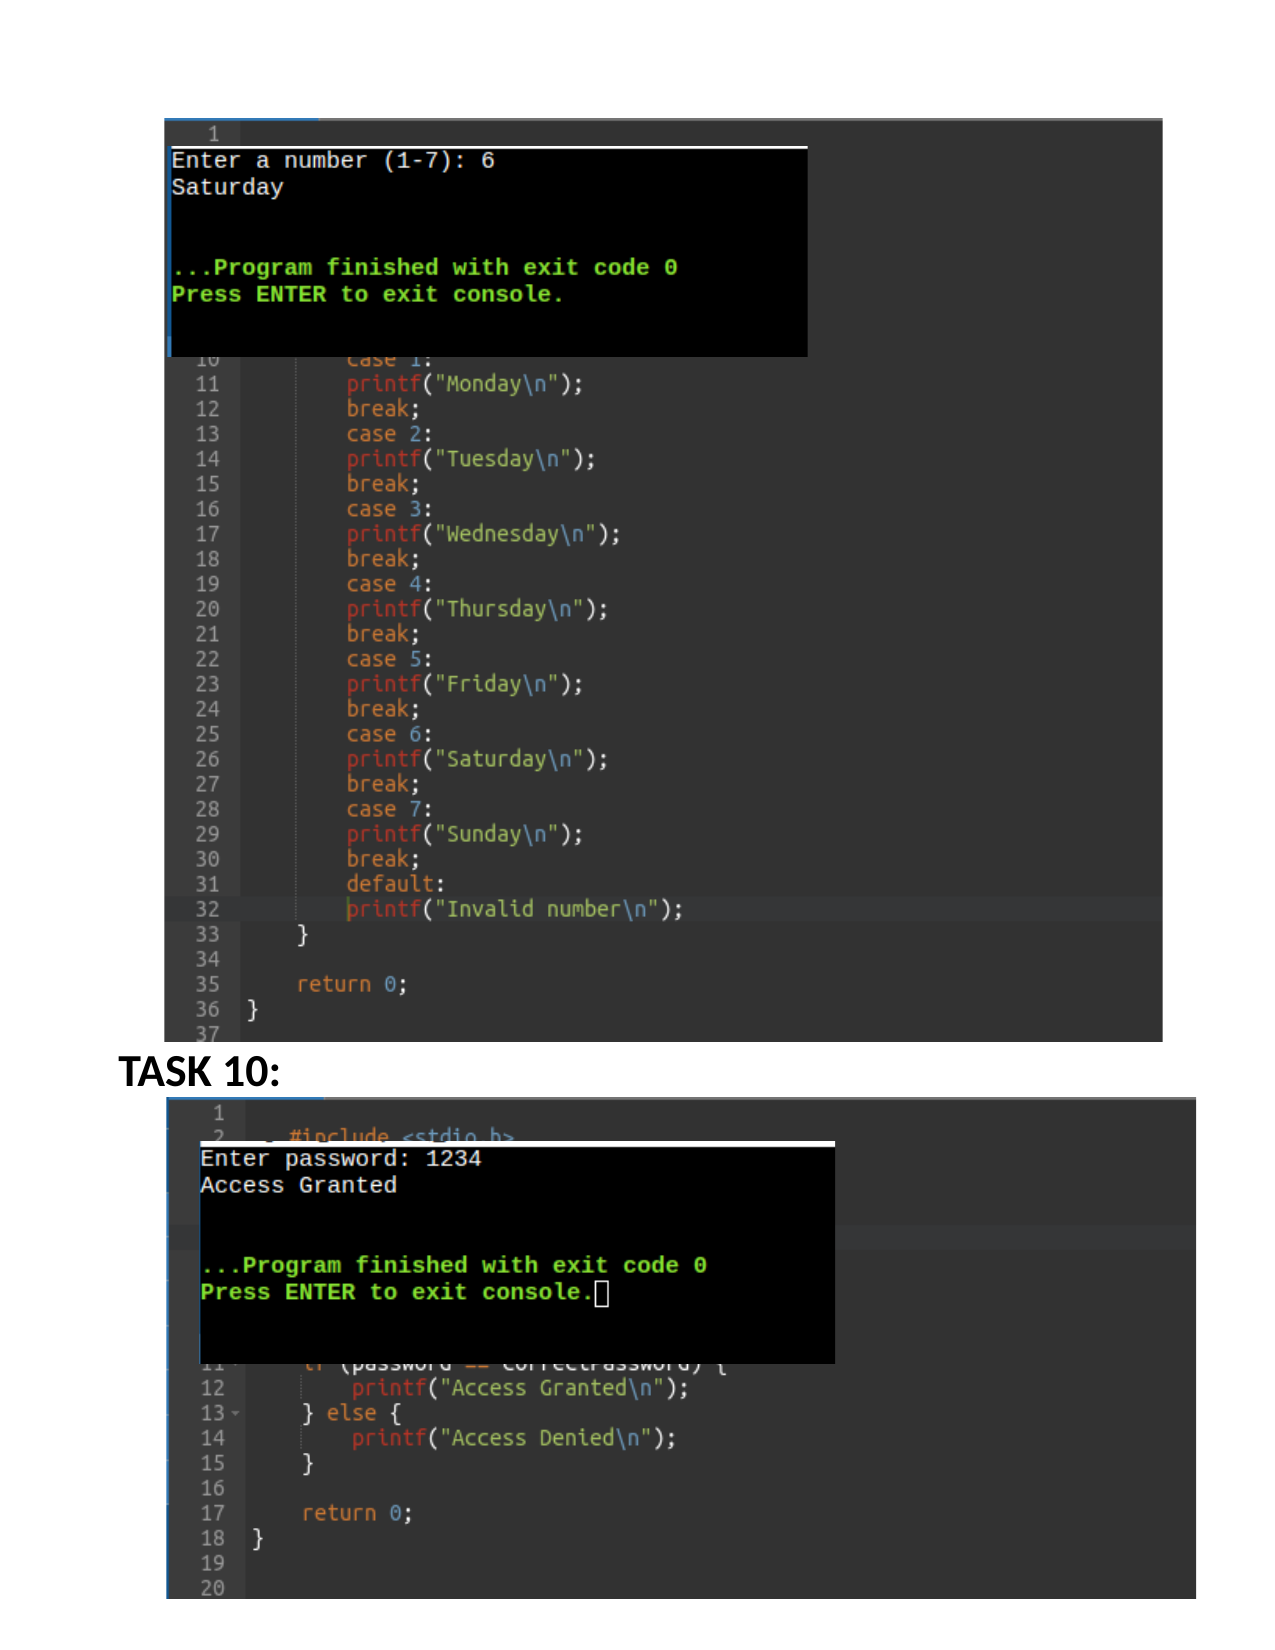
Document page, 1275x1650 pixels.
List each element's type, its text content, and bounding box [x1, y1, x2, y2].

text TASK 10: [118, 377, 1157, 1097]
